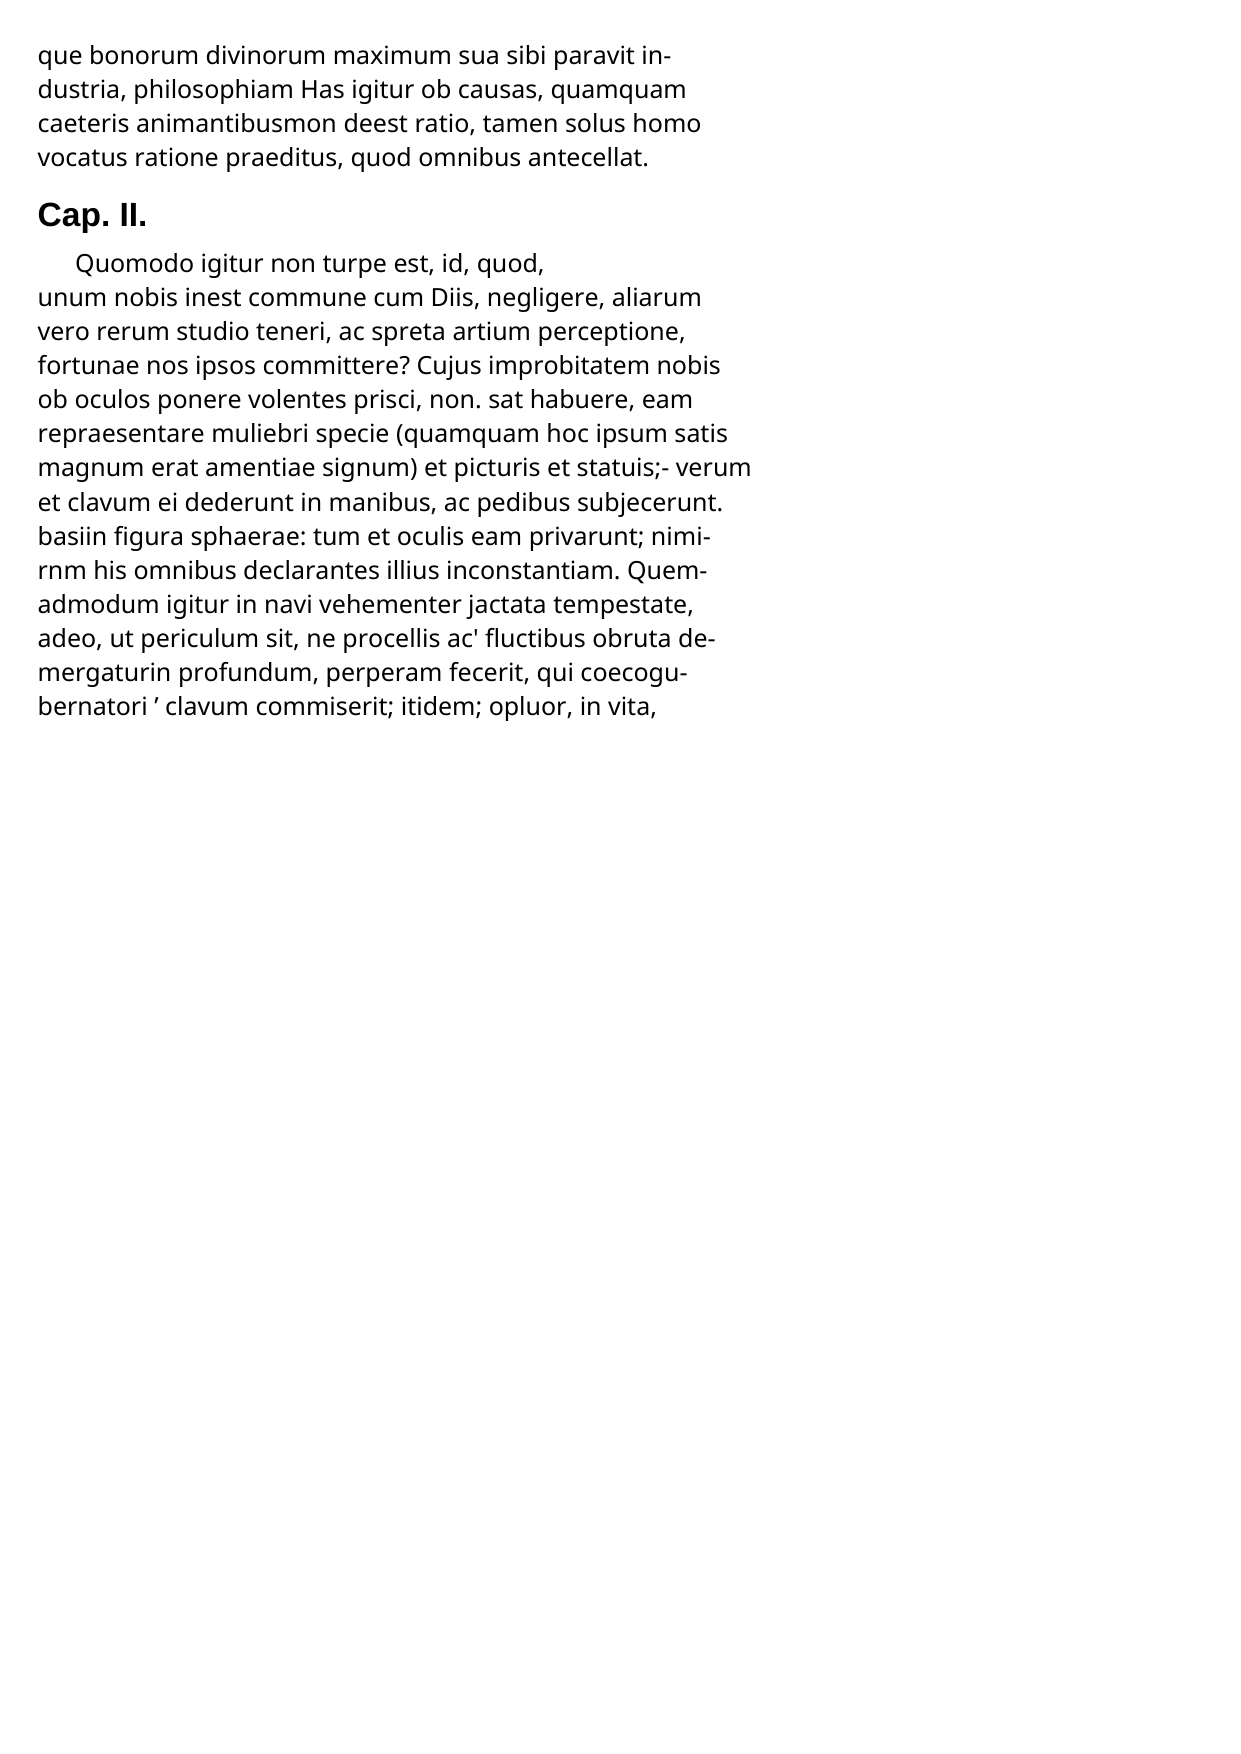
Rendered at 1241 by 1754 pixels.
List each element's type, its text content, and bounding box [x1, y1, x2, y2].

text que bonorum divinorum maximum sua sibi paravit in- dustria, philosophiam Has igitur ob causas, quamquam caeteris animantibusmon deest ratio, tamen solus homo vocatus ratione praeditus, quod omnibus antecellat. [37, 37, 1203, 174]
text Quomodo igitur non turpe est, id, quod, unum nobis inest commune cum Diis, negligere, aliarum vero rerum studio teneri, ac spreta artium perceptione, fortunae nos ipsos committere? Cujus improbitatem nobis ob oculos ponere volentes prisci, non. sat habuere, eam repraesentare muliebri specie (quamquam hoc ipsum satis magnum erat amentiae signum) et picturis et statuis;- verum et clavum ei dederunt in manibus, ac pedibus subjecerunt. basiin figura sphaerae: tum et oculis eam privarunt; nimi- rnm his omnibus declarantes illius inconstantiam. Quem- admodum igitur in navi vehementer jactata tempestate, adeo, ut periculum sit, ne procellis ac' fluctibus obruta de- mergaturin profundum, perperam fecerit, qui coecogu- bernatori ’ clavum commiserit; itidem; opluor, in vita, [37, 246, 1203, 723]
subtitle Cap. II. [37, 194, 1203, 233]
